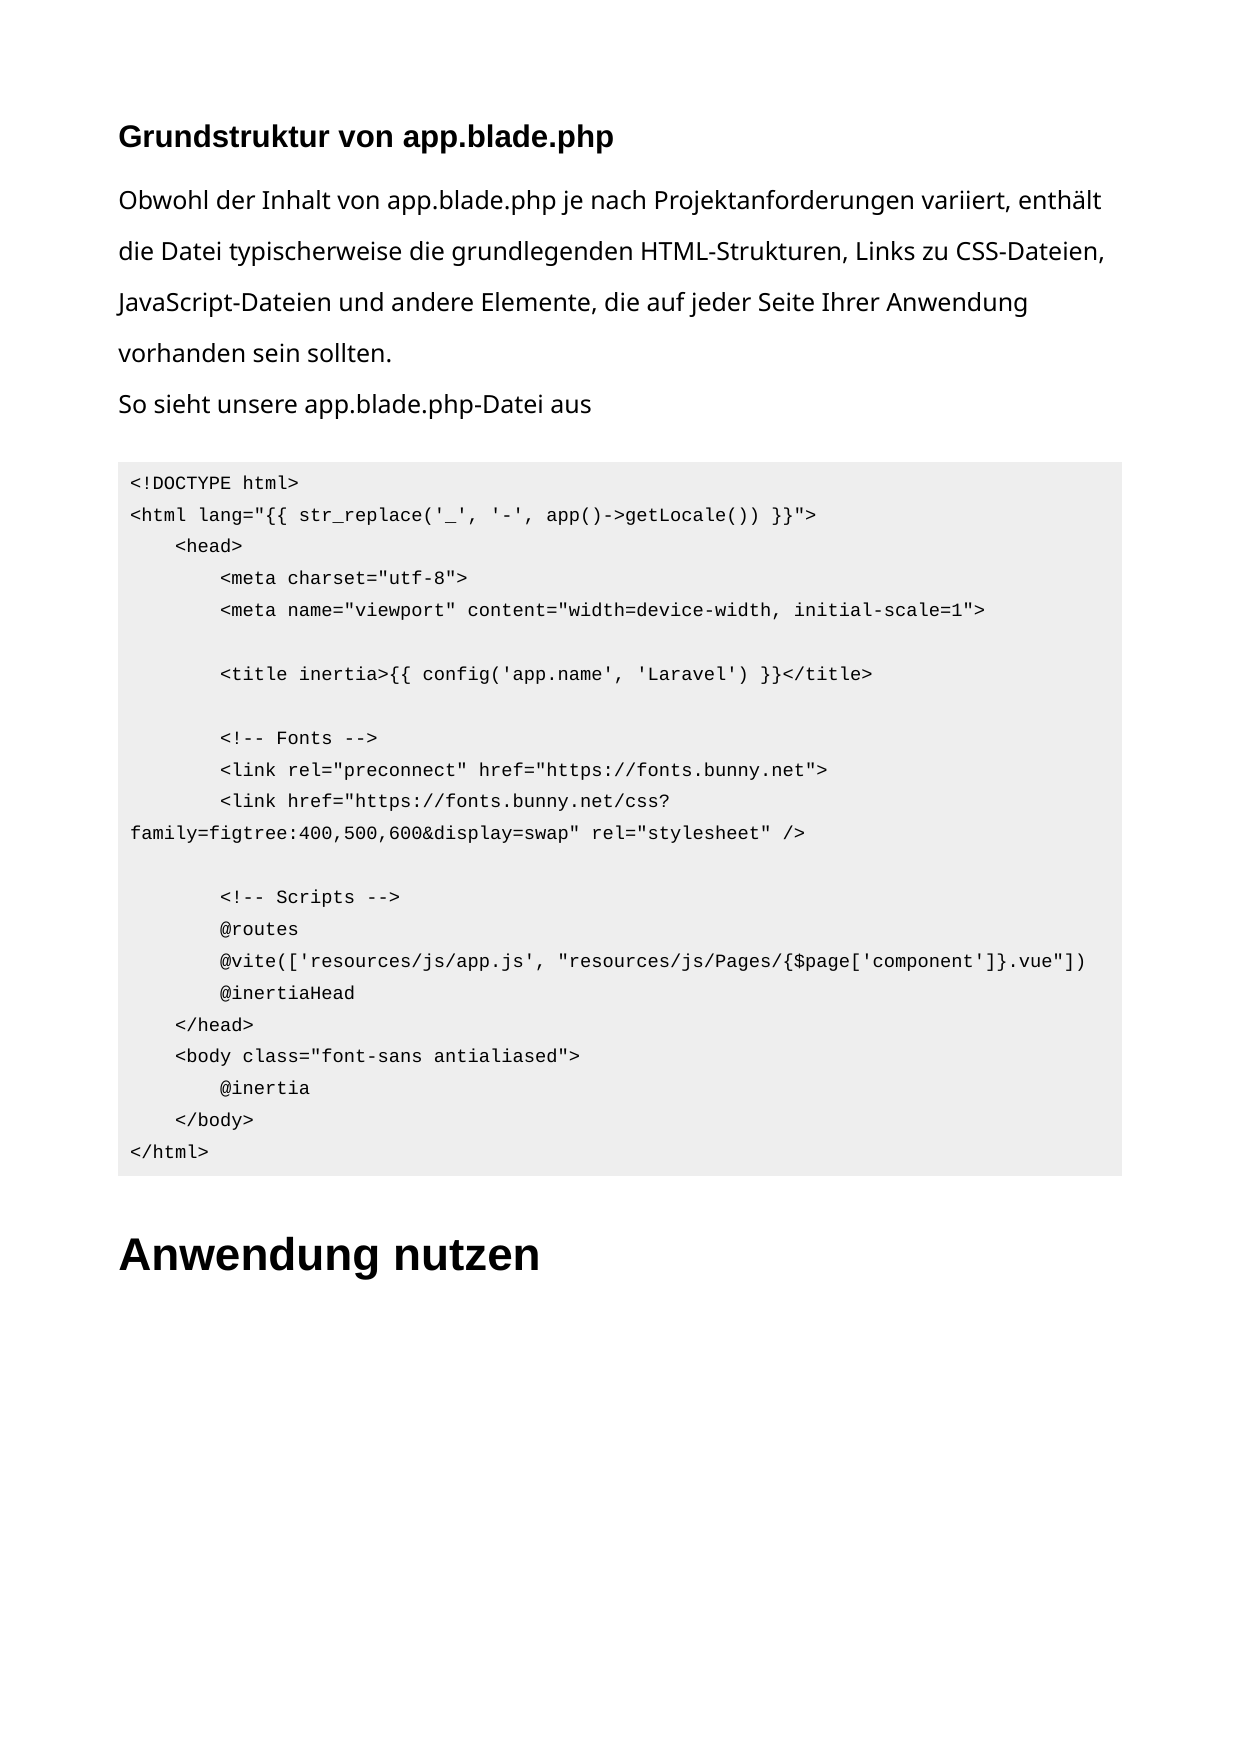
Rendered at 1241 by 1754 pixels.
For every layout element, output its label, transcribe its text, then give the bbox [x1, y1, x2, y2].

text <body class="font-sans antialiased"> [118, 1035, 1122, 1067]
text <head> [118, 525, 1122, 557]
text <meta charset="utf-8"> [118, 557, 1122, 589]
text @inertia [118, 1067, 1122, 1099]
text <!DOCTYPE html> [118, 462, 1122, 493]
text @routes [118, 908, 1122, 940]
text Obwohl der Inhalt von app.blade.php je nach Projektanforderungen variiert, enthält die Datei typischerweise die grundlegenden HTML-Strukturen, Links zu CSS-Dateien, JavaScript-Dateien und andere Elemente, die auf jeder Seite Ihrer Anwendung vorhanden sein sollten. [118, 183, 1122, 370]
text </body> [118, 1099, 1122, 1131]
text <title inertia>{{ config('app.name', 'Laravel') }}</title> [118, 653, 1122, 685]
text <!-- Fonts --> [118, 717, 1122, 748]
text </html> [118, 1131, 1122, 1176]
text <meta name="viewport" content="width=device-width, initial-scale=1"> [118, 589, 1122, 621]
text <link href="https://fonts.bunny.net/css?family=figtree:400,500,600&display=swap" rel="stylesheet" /> [118, 780, 1122, 844]
text <html lang="{{ str_replace('_', '-', app()->getLocale()) }}"> [118, 493, 1122, 525]
text </head> [118, 1003, 1122, 1035]
text <!-- Scripts --> [118, 876, 1122, 908]
subtitle Anwendung nutzen [118, 1228, 1122, 1280]
subtitle Grundstruktur von app.blade.php [118, 118, 1122, 154]
text @inertiaHead [118, 972, 1122, 1003]
text @vite(['resources/js/app.js', "resources/js/Pages/{$page['component']}.vue"]) [118, 940, 1122, 972]
text So sieht unsere app.blade.php-Datei aus [118, 387, 1122, 421]
text <link rel="preconnect" href="https://fonts.bunny.net"> [118, 748, 1122, 780]
